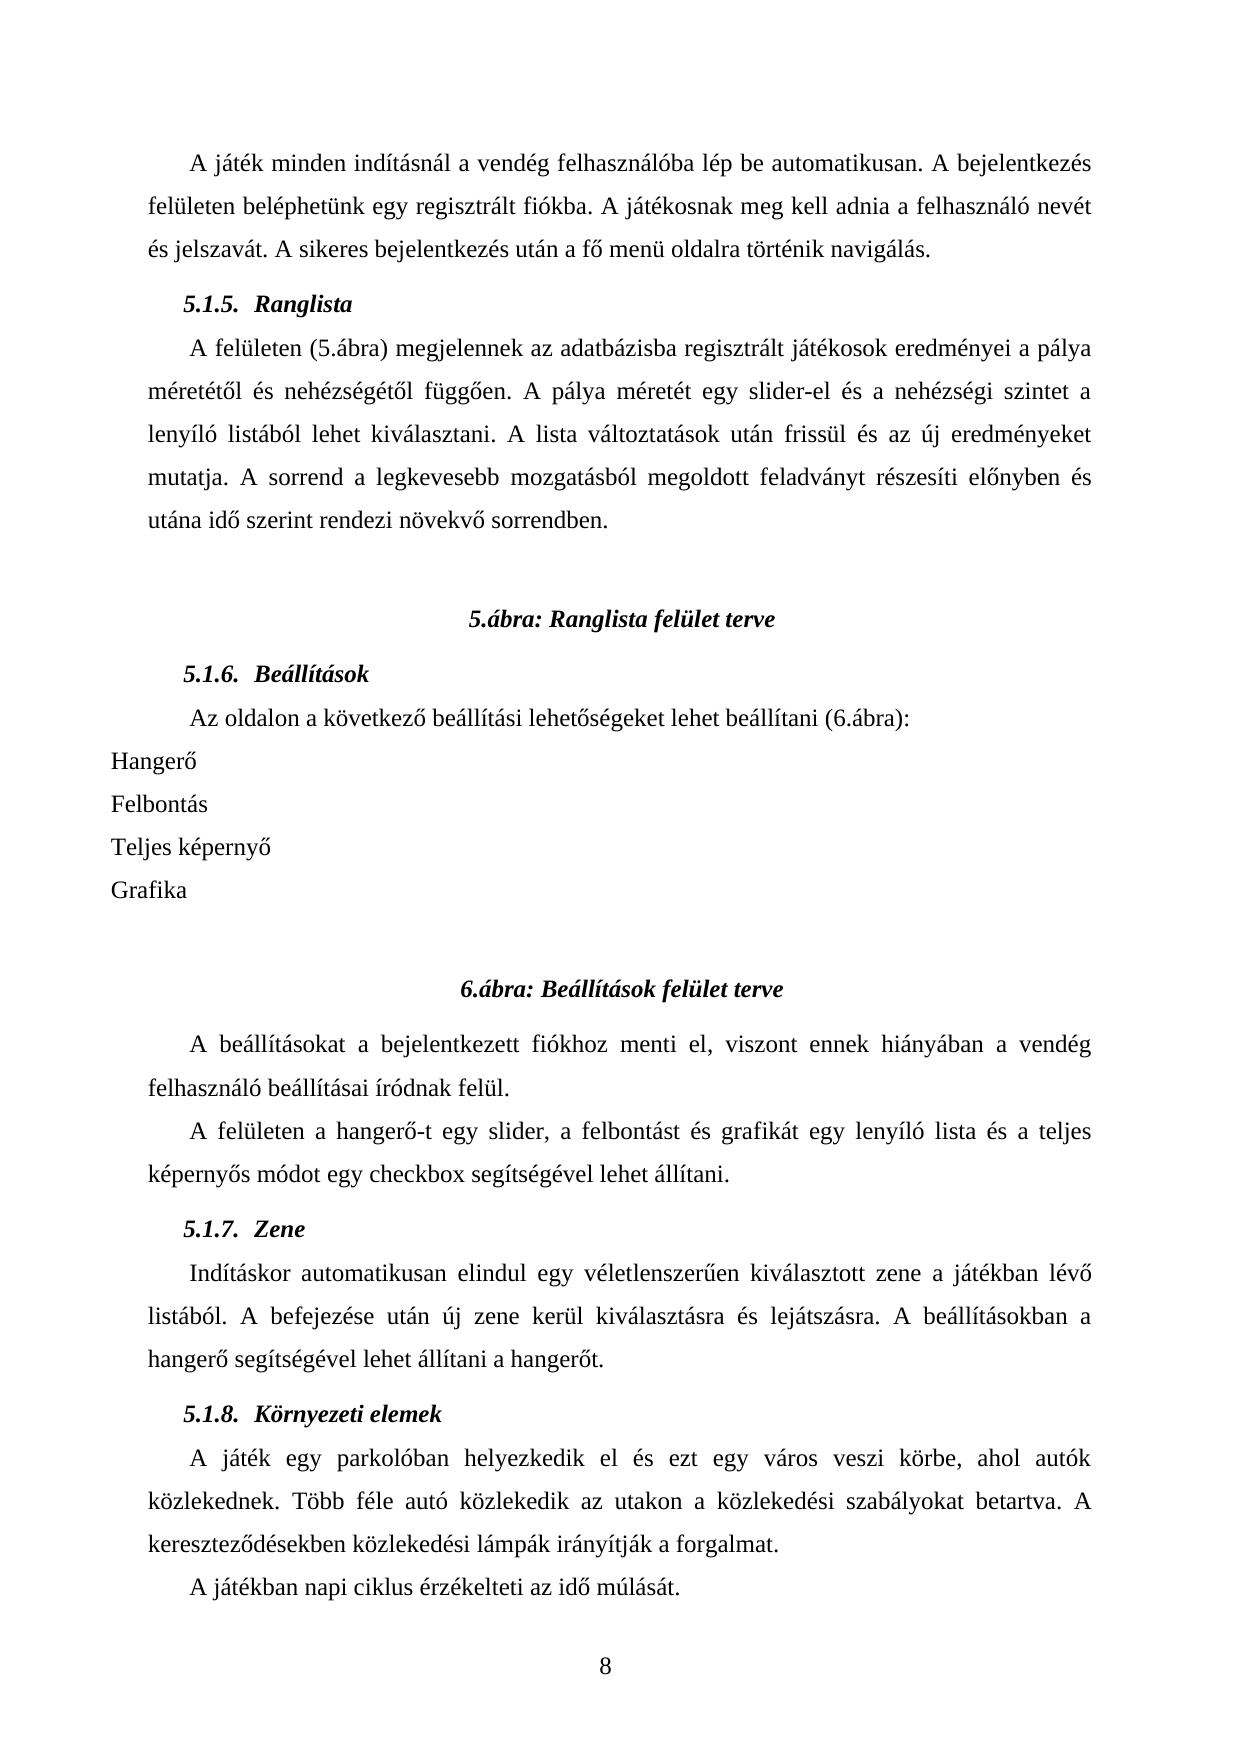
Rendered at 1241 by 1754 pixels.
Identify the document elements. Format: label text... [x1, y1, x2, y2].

text A játék minden indításnál a vendég felhasználóba lép be automatikusan. A bejelentkezés felületen beléphetünk egy regisztrált fiókba. A játékosnak meg kell adnia a felhasználó nevét és jelszavát. A sikeres bejelentkezés után a fő menü oldalra történik navigálás. [148, 148, 1092, 263]
text Indításkor automatikusan elindul egy véletlenszerűen kiválasztott zene a játékban lévő listából. A befejezése után új zene kerül kiválasztásra és lejátszásra. A beállításokban a hangerő segítségével lehet állítani a hangerőt. [148, 1258, 1092, 1373]
text A felületen (5.ábra) megjelennek az adatbázisba regisztrált játékosok eredményei a pálya méretétől és nehézségétől függően. A pálya méretét egy slider-el és a nehézségi szintet a lenyíló listából lehet kiválasztani. A lista változtatások után frissül és az új eredményeket mutatja. A sorrend a legkevesebb mozgatásból megoldott feladványt részesíti előnyben és utána idő szerint rendezi növekvő sorrendben. [148, 333, 1092, 534]
text Felbontás [111, 789, 1092, 818]
subtitle Ranglista [183, 289, 1092, 318]
subtitle Beállítások [183, 659, 1092, 688]
subtitle Környezeti elemek [183, 1399, 1092, 1428]
text A játék egy parkolóban helyezkedik el és ezt egy város veszi körbe, ahol autók közlekednek. Több féle autó közlekedik az utakon a közlekedési szabályokat betartva. A kereszteződésekben közlekedési lámpák irányítják a forgalmat. [148, 1443, 1092, 1558]
text Grafika [111, 875, 1092, 904]
text 5.ábra: Ranglista felület terve [148, 604, 1092, 633]
subtitle Zene [183, 1214, 1092, 1243]
text A játékban napi ciklus érzékelteti az idő múlását. [148, 1572, 1092, 1601]
text A beállításokat a bejelentkezett fiókhoz menti el, viszont ennek hiányában a vendég felhasználó beállításai íródnak felül. [148, 1029, 1092, 1101]
text Az oldalon a következő beállítási lehetőségeket lehet beállítani (6.ábra): [148, 703, 1092, 731]
text Hangerő [111, 746, 1092, 774]
text Teljes képernyő [111, 832, 1092, 861]
text 6.ábra: Beállítások felület terve [148, 974, 1092, 1003]
text A felületen a hangerő-t egy slider, a felbontást és grafikát egy lenyíló lista és a teljes képernyős módot egy checkbox segítségével lehet állítani. [148, 1116, 1092, 1188]
